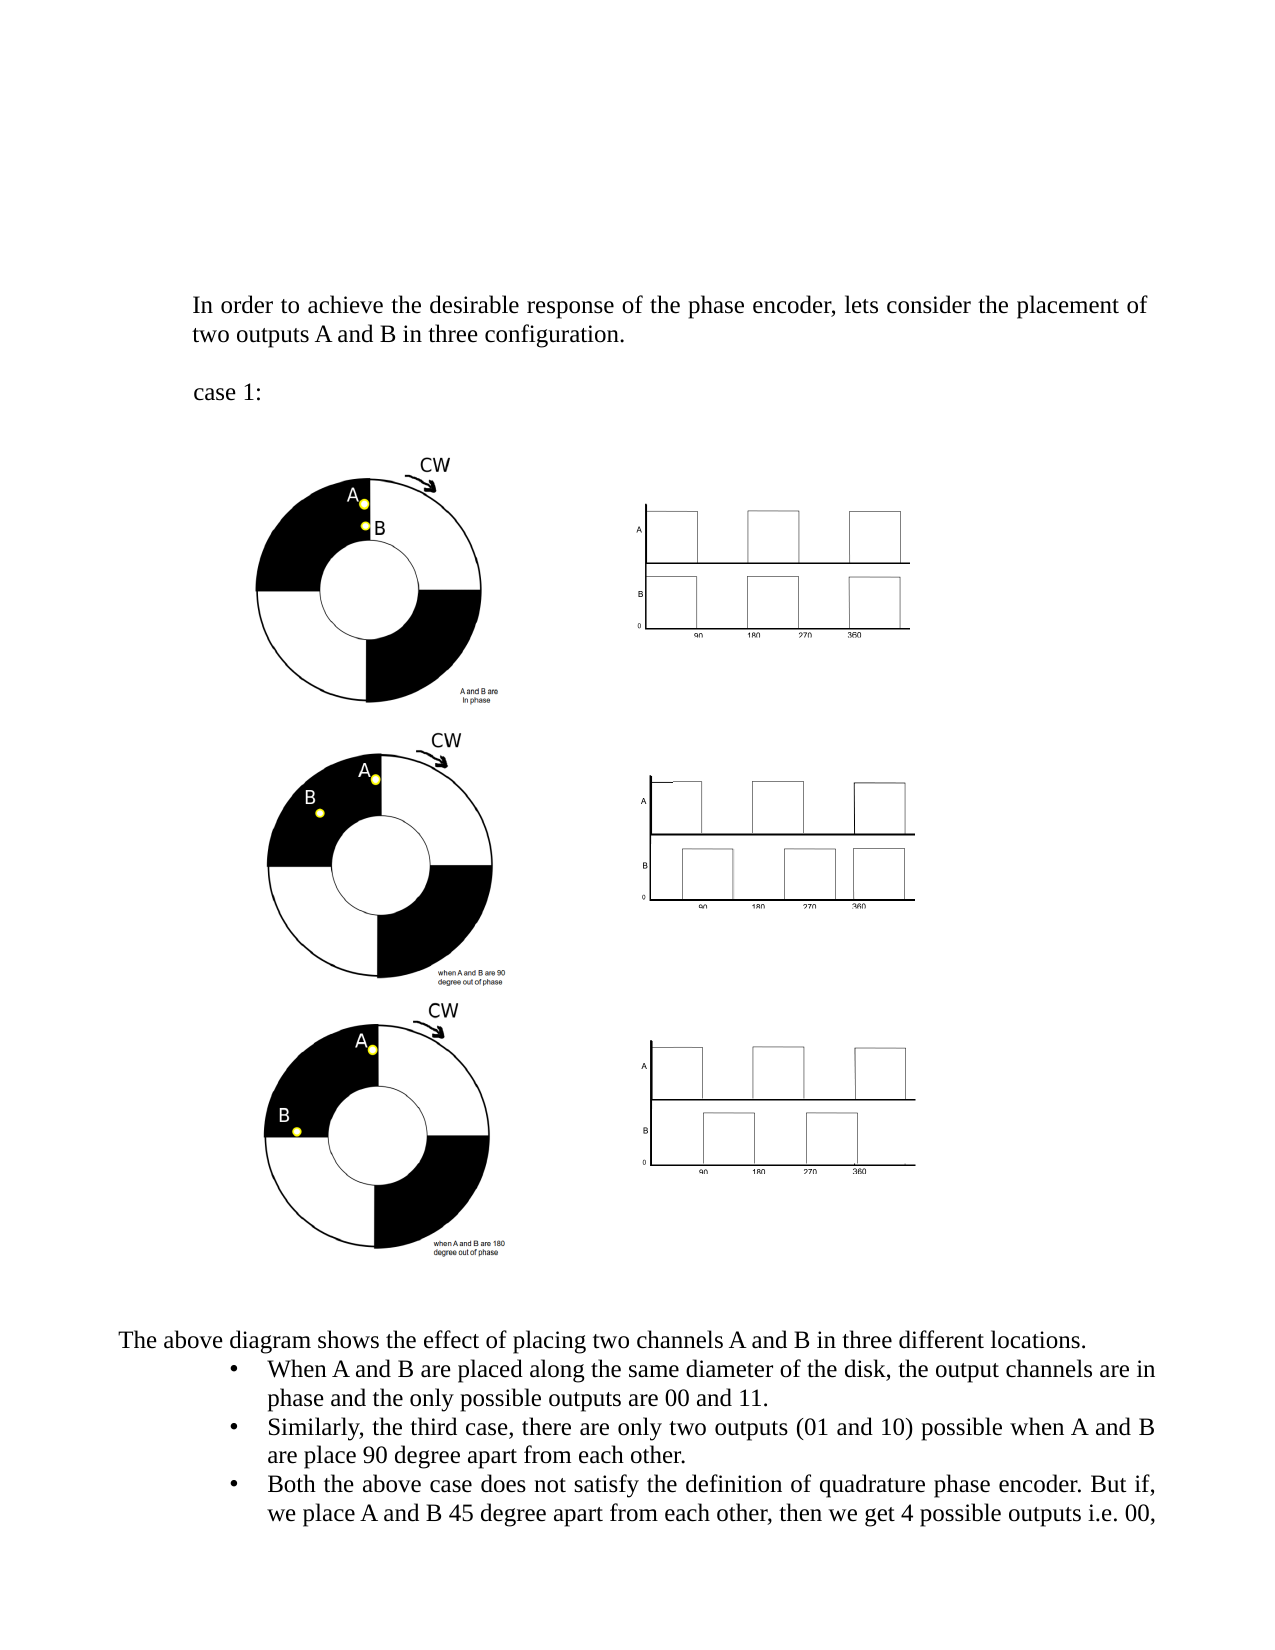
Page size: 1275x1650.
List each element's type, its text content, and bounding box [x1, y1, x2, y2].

picture [244, 442, 1058, 1266]
list When A and B are placed along the same diameter of the disk, the output channels are in phase and the only possible outputs are 00 and 11. [229, 1354, 1157, 1412]
text case 1: [118, 377, 1157, 406]
list Similarly, the third case, there are only two outputs (01 and 10) possible when A and B are place 90 degree apart from each other. [229, 1412, 1157, 1469]
text In order to achieve the desirable response of the phase encoder, lets consider the placement of two outputs A and B in three configuration. [118, 291, 1157, 348]
list Both the above case does not satisfy the definition of quadrature phase encoder. But if, we place A and B 45 degree apart from each other, then we get 4 possible outputs i.e. 00, [229, 1469, 1157, 1527]
text The above diagram shows the effect of placing two channels A and B in three different locations. [118, 1326, 1157, 1354]
